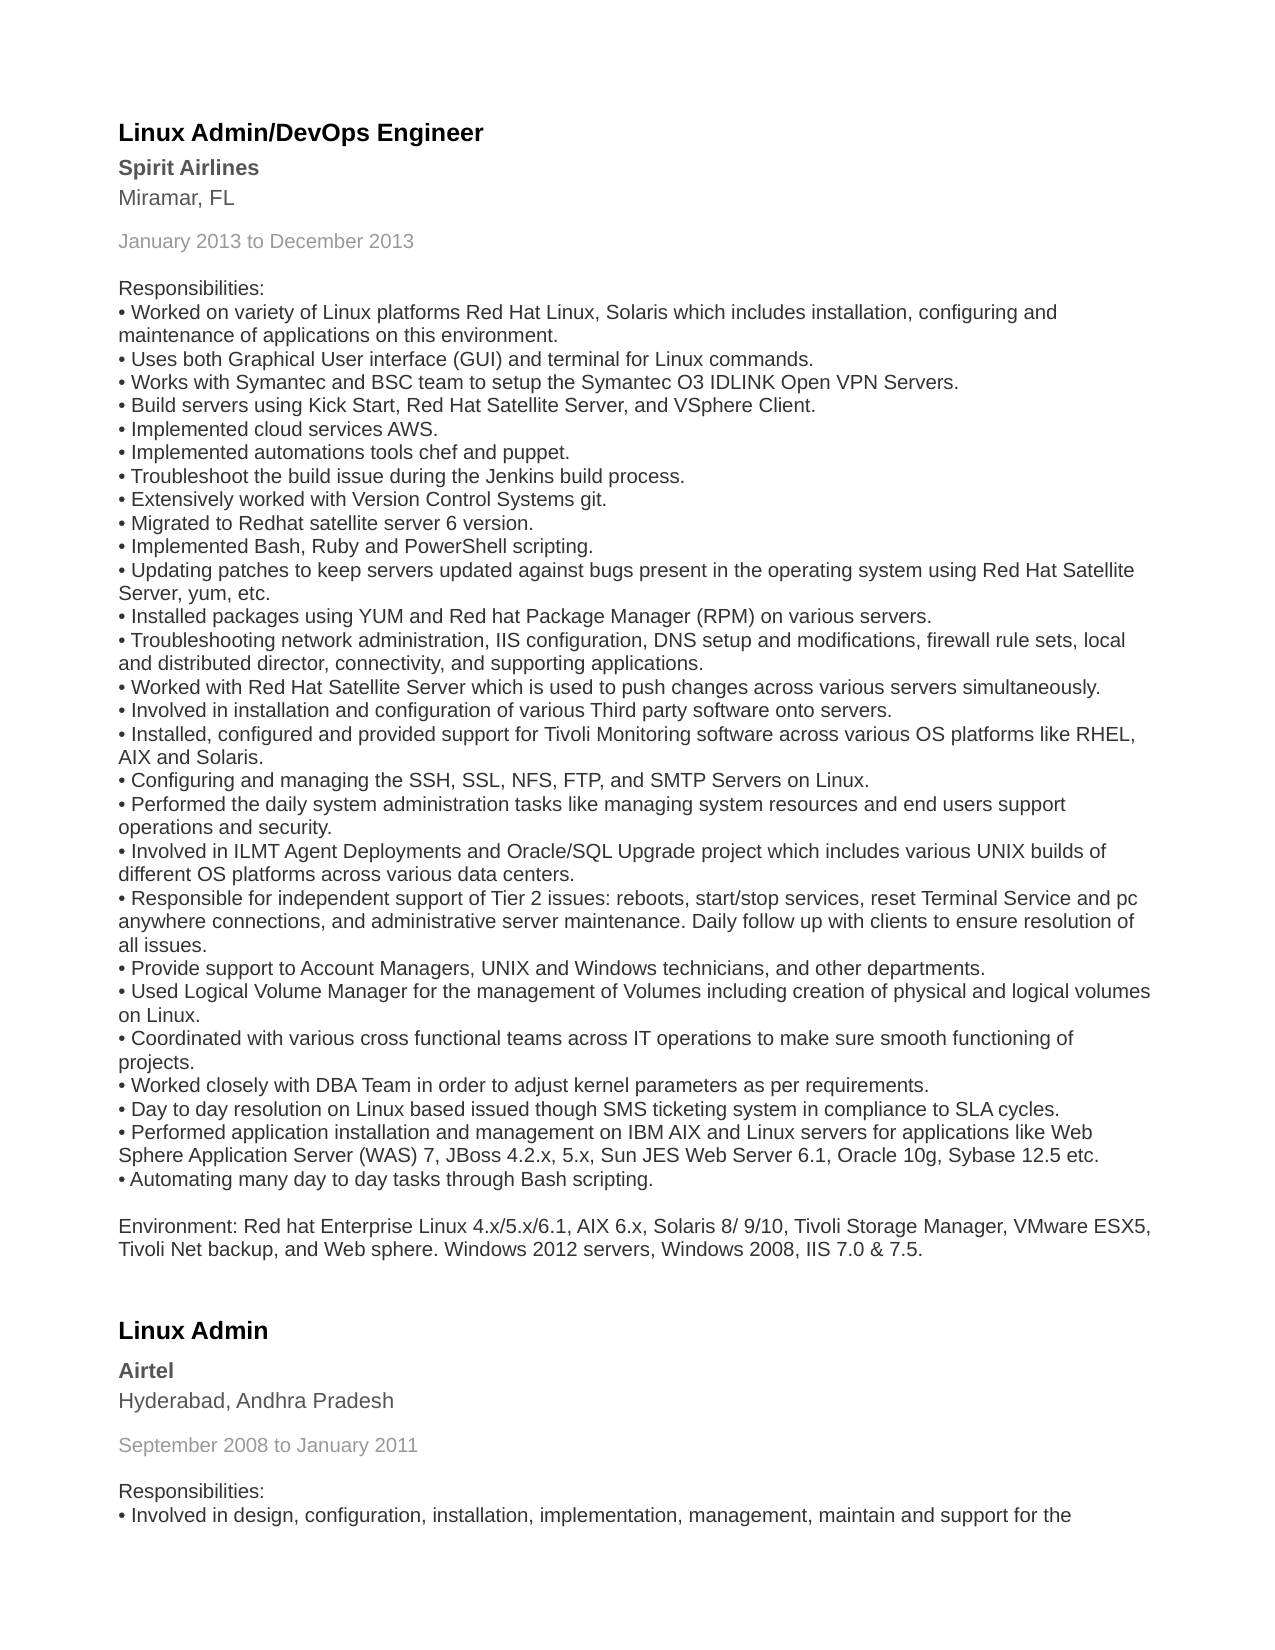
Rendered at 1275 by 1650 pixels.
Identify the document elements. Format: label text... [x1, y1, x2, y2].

text Linux Admin [118, 1316, 1157, 1344]
text Airtel [118, 1358, 1157, 1383]
text Responsibilities: • Involved in design, configuration, installation, implementation, management, maintain and support for the [118, 1480, 1157, 1527]
text September 2008 to January 2011 [118, 1433, 1157, 1456]
text Miramar, FL [118, 185, 1157, 210]
text January 2013 to December 2013 [118, 230, 1157, 253]
text Responsibilities: • Worked on variety of Linux platforms Red Hat Linux, Solaris which includes installation, configuring and maintenance of applications on this environment. • Uses both Graphical User interface (GUI) and terminal for Linux commands. • Works with Symantec and BSC team to setup the Symantec O3 IDLINK Open VPN Servers. • Build servers using Kick Start, Red Hat Satellite Server, and VSphere Client. • Implemented cloud services AWS. • Implemented automations tools chef and puppet. • Troubleshoot the build issue during the Jenkins build process. • Extensively worked with Version Control Systems git. • Migrated to Redhat satellite server 6 version. • Implemented Bash, Ruby and PowerShell scripting. • Updating patches to keep servers updated against bugs present in the operating system using Red Hat Satellite Server, yum, etc. • Installed packages using YUM and Red hat Package Manager (RPM) on various servers. • Troubleshooting network administration, IIS configuration, DNS setup and modifications, firewall rule sets, local and distributed director, connectivity, and supporting applications. • Worked with Red Hat Satellite Server which is used to push changes across various servers simultaneously. • Involved in installation and configuration of various Third party software onto servers. • Installed, configured and provided support for Tivoli Monitoring software across various OS platforms like RHEL, AIX and Solaris. • Configuring and managing the SSH, SSL, NFS, FTP, and SMTP Servers on Linux. • Performed the daily system administration tasks like managing system resources and end users support operations and security. • Involved in ILMT Agent Deployments and Oracle/SQL Upgrade project which includes various UNIX builds of different OS platforms across various data centers. • Responsible for independent support of Tier 2 issues: reboots, start/stop services, reset Terminal Service and pc anywhere connections, and administrative server maintenance. Daily follow up with clients to ensure resolution of all issues. • Provide support to Account Managers, UNIX and Windows technicians, and other departments. • Used Logical Volume Manager for the management of Volumes including creation of physical and logical volumes on Linux. • Coordinated with various cross functional teams across IT operations to make sure smooth functioning of projects. • Worked closely with DBA Team in order to adjust kernel parameters as per requirements. • Day to day resolution on Linux based issued though SMS ticketing system in compliance to SLA cycles. • Performed application installation and management on IBM AIX and Linux servers for applications like Web Sphere Application Server (WAS) 7, JBoss 4.2.x, 5.x, Sun JES Web Server 6.1, Oracle 10g, Sybase 12.5 etc. • Automating many day to day tasks through Bash scripting. Environment: Red hat Enterprise Linux 4.x/5.x/6.1, AIX 6.x, Solaris 8/ 9/10, Tivoli Storage Manager, VMware ESX5, Tivoli Net backup, and Web sphere. Windows 2012 servers, Windows 2008, IIS 7.0 & 7.5. [118, 277, 1157, 1261]
text Spirit Airlines [118, 155, 1157, 180]
text Hyderabad, Andhra Pradesh [118, 1388, 1157, 1413]
text Linux Admin/DevOps Engineer [118, 118, 1157, 147]
